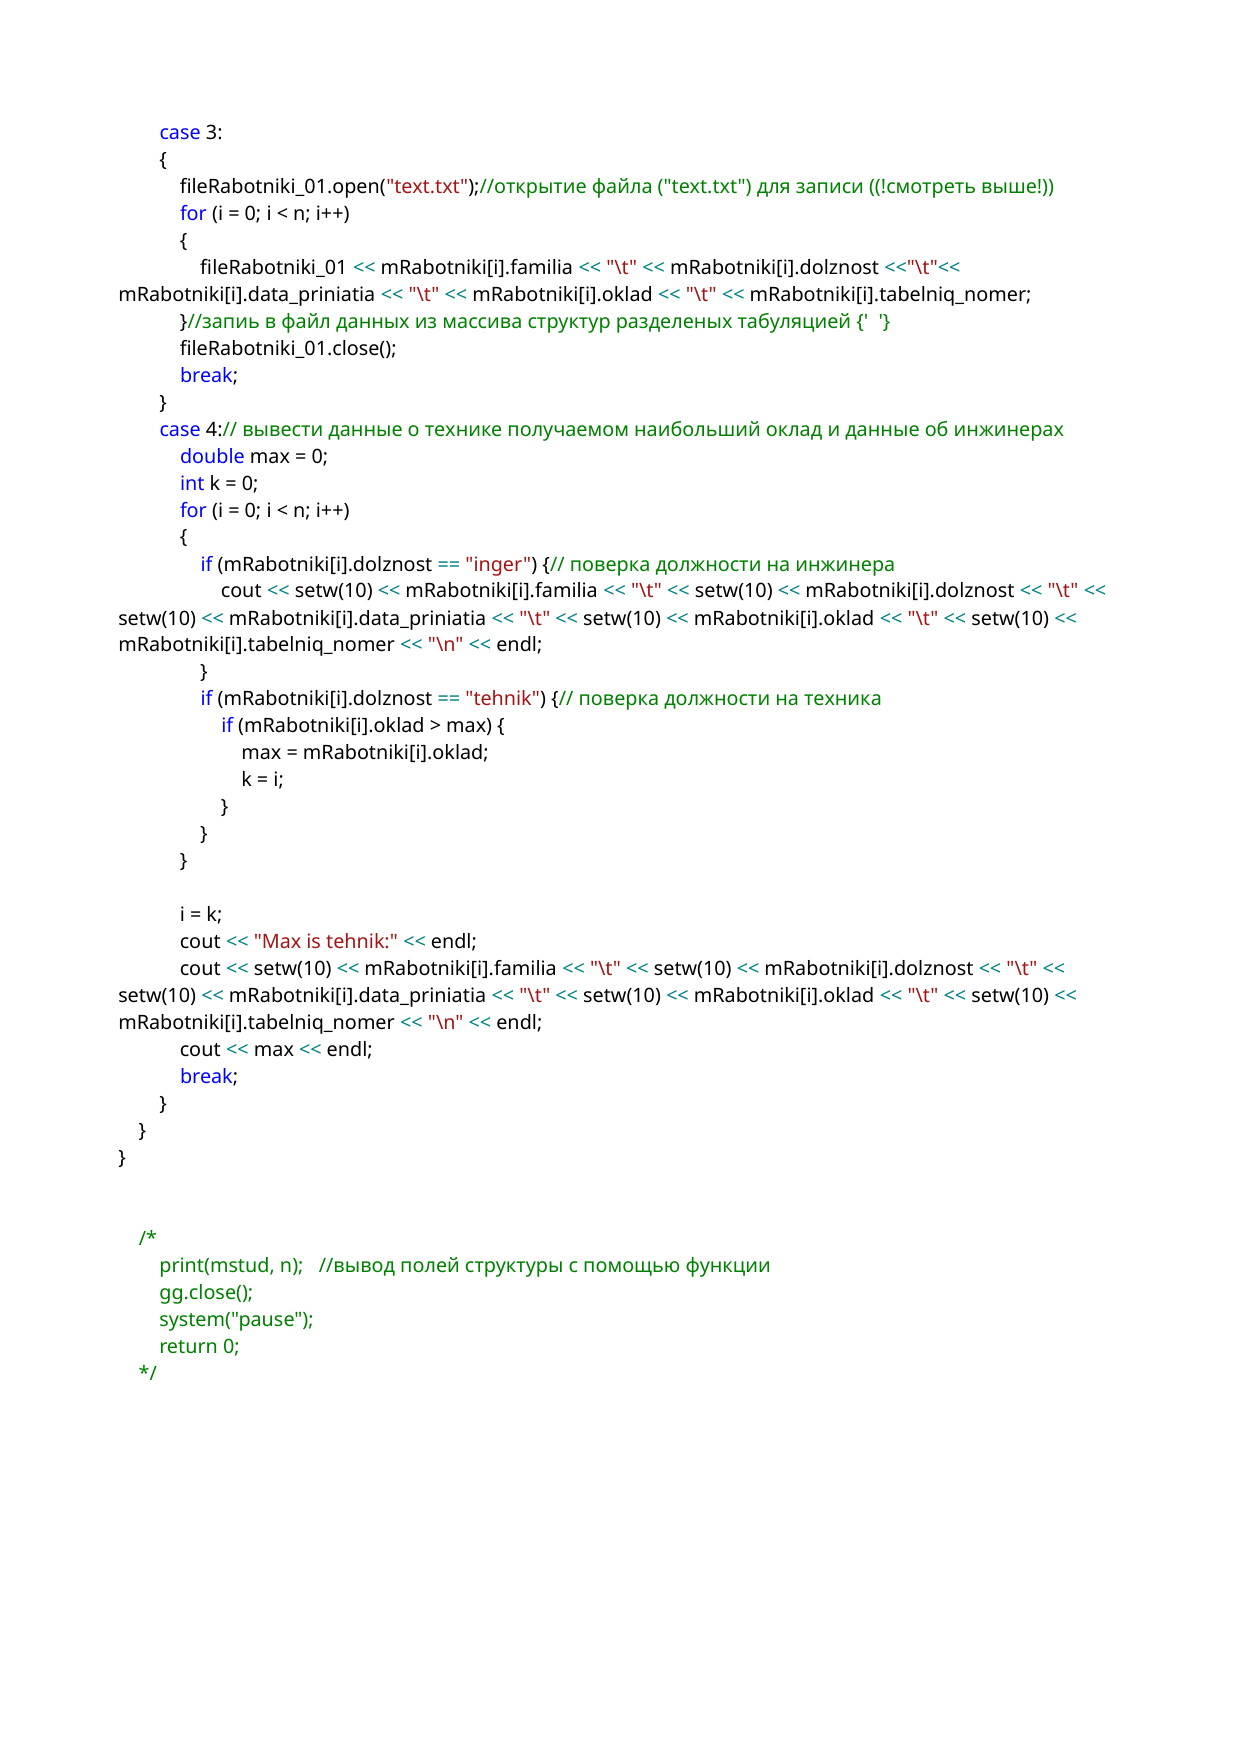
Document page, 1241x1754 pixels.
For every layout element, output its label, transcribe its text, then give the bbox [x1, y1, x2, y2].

text fileRabotniki_01 << mRabotniki[i].familia << "\t" << mRabotniki[i].dolznost <<"\t"<< mRabotniki[i].data_priniatia << "\t" << mRabotniki[i].oklad << "\t" << mRabotniki[i].tabelniq_nomer; [118, 253, 1122, 307]
text if (mRabotniki[i].dolznost == "tehnik") {// поверка должности на техника [118, 685, 1122, 712]
text } [118, 793, 1122, 819]
text } [118, 1143, 1122, 1170]
text { [118, 523, 1122, 550]
text } [118, 658, 1122, 685]
text int k = 0; [118, 469, 1122, 496]
text case 4:// вывести данные о технике получаемом наибольший оклад и данные об инжинерах [118, 415, 1122, 442]
text max = mRabotniki[i].oklad; [118, 739, 1122, 766]
text i = k; [118, 901, 1122, 927]
text k = i; [118, 766, 1122, 793]
text double max = 0; [118, 442, 1122, 469]
text } [118, 1116, 1122, 1143]
text /* [118, 1224, 1122, 1251]
text return 0; [118, 1332, 1122, 1359]
text break; [118, 361, 1122, 388]
text case 3: [118, 118, 1122, 145]
text cout << setw(10) << mRabotniki[i].familia << "\t" << setw(10) << mRabotniki[i].dolznost << "\t" << setw(10) << mRabotniki[i].data_priniatia << "\t" << setw(10) << mRabotniki[i].oklad << "\t" << setw(10) << mRabotniki[i].tabelniq_nomer << "\n" << endl; [118, 577, 1122, 658]
text { [118, 226, 1122, 253]
text for (i = 0; i < n; i++) [118, 496, 1122, 523]
text } [118, 847, 1122, 873]
text { [118, 145, 1122, 172]
text } [118, 819, 1122, 847]
text print(mstud, n); //вывод полей структуры с помощью функции [118, 1251, 1122, 1278]
text cout << max << endl; [118, 1035, 1122, 1062]
text cout << setw(10) << mRabotniki[i].familia << "\t" << setw(10) << mRabotniki[i].dolznost << "\t" << setw(10) << mRabotniki[i].data_priniatia << "\t" << setw(10) << mRabotniki[i].oklad << "\t" << setw(10) << mRabotniki[i].tabelniq_nomer << "\n" << endl; [118, 954, 1122, 1035]
text fileRabotniki_01.close(); [118, 334, 1122, 361]
text */ [118, 1359, 1122, 1386]
text } [118, 1089, 1122, 1116]
text fileRabotniki_01.open("text.txt");//открытие файла ("text.txt") для записи ((!смотреть выше!)) [118, 172, 1122, 199]
text } [118, 388, 1122, 415]
text gg.close(); [118, 1278, 1122, 1305]
text }//запиь в файл данных из массива структур разделеных табуляцией {' '} [118, 307, 1122, 334]
text system("pause"); [118, 1305, 1122, 1332]
text break; [118, 1062, 1122, 1089]
text cout << "Max is tehnik:" << endl; [118, 927, 1122, 954]
text for (i = 0; i < n; i++) [118, 199, 1122, 226]
text if (mRabotniki[i].oklad > max) { [118, 712, 1122, 739]
text if (mRabotniki[i].dolznost == "inger") {// поверка должности на инжинера [118, 550, 1122, 577]
